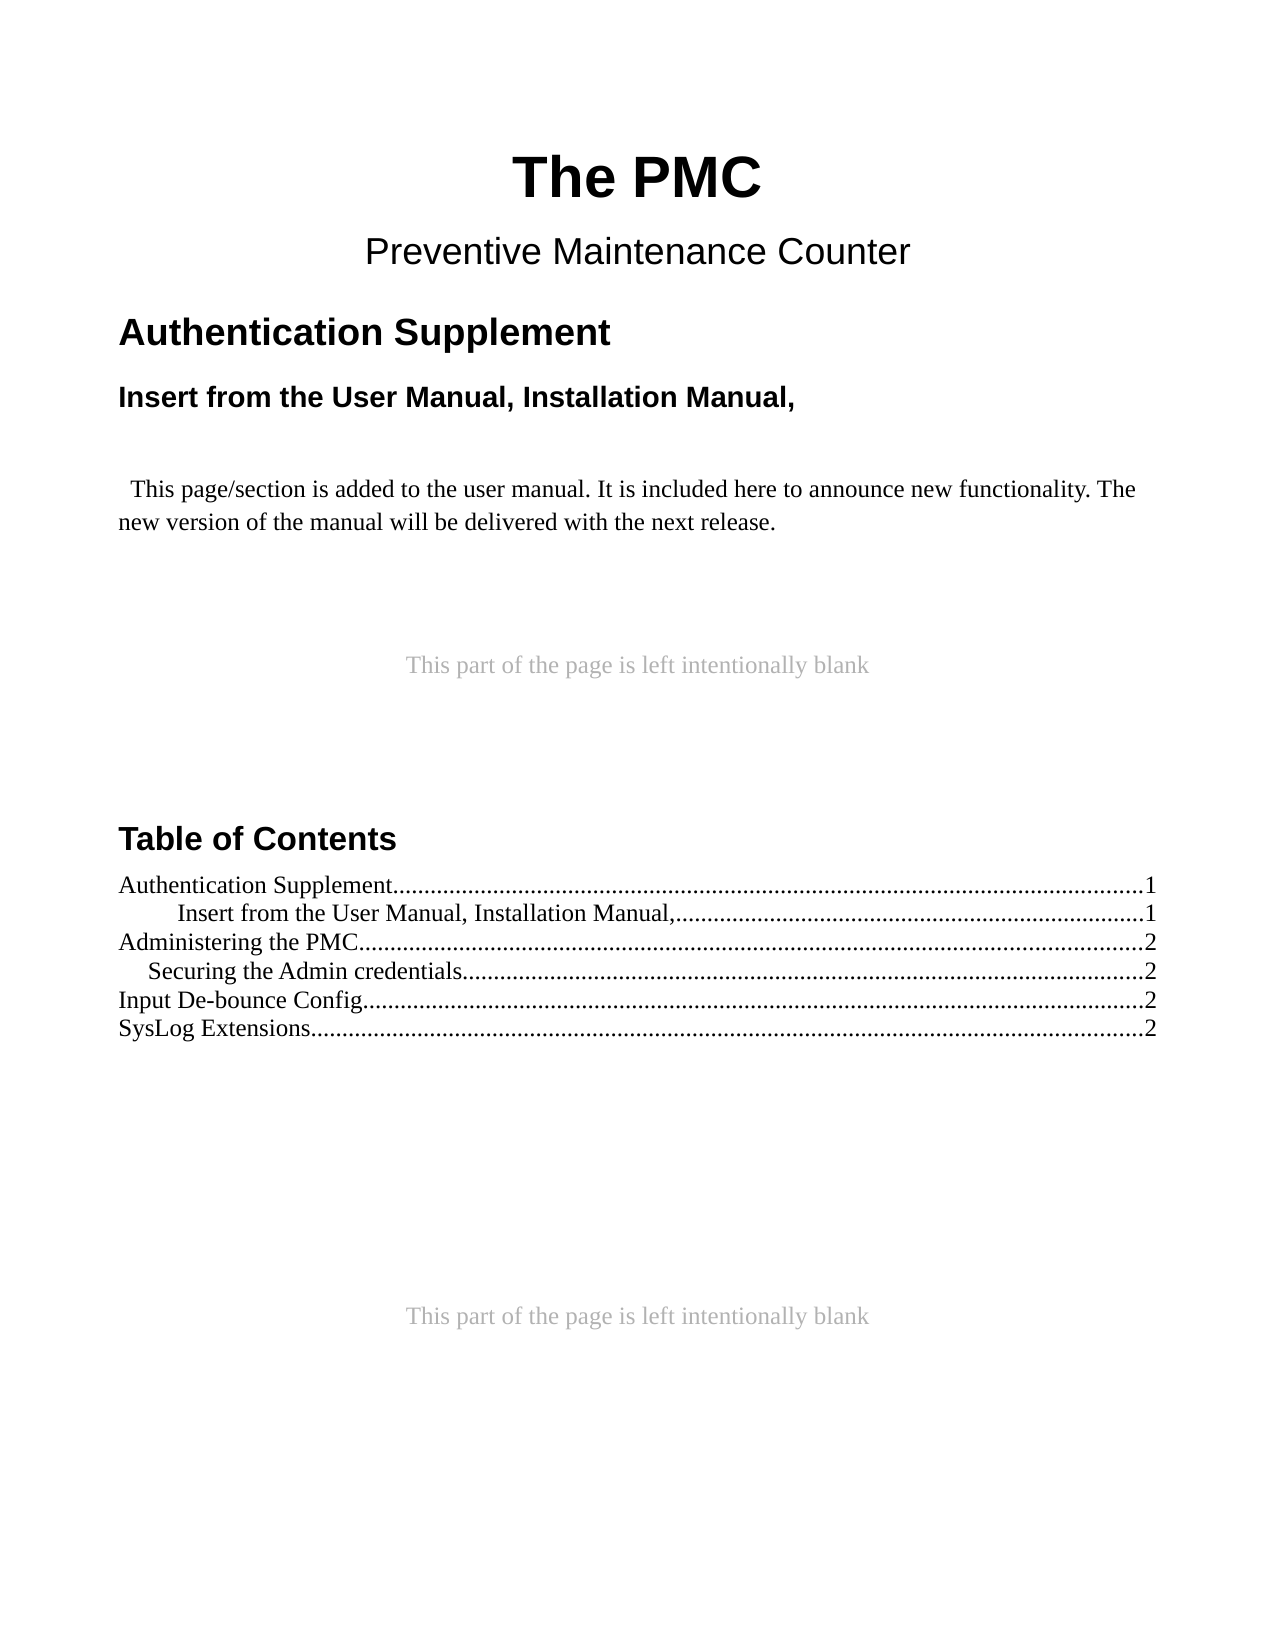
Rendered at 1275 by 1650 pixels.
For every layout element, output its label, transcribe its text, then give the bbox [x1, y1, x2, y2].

text Insert from the User Manual, Installation Manual, 1 [177, 898, 1157, 927]
subtitle Preventive Maintenance Counter [118, 229, 1157, 272]
text Input De-bounce Config 2 [118, 985, 1157, 1013]
text This part of the page is left intentionally blank [118, 650, 1157, 679]
text Securing the Admin credentials 2 [148, 956, 1157, 985]
subtitle Authentication Supplement [118, 309, 1157, 353]
subtitle Insert from the User Manual, Installation Manual, [118, 380, 1157, 414]
text Administering the PMC 2 [118, 927, 1157, 956]
text This part of the page is left intentionally blank [118, 1301, 1157, 1330]
text Authentication Supplement 1 [118, 870, 1157, 898]
text This page/section is added to the user manual. It is included here to announce new functionality. The new version of the manual will be delivered with the next release. [118, 474, 1157, 536]
title The PMC [118, 143, 1157, 210]
subtitle Table of Contents [118, 819, 1157, 857]
text SysLog Extensions 2 [118, 1013, 1157, 1042]
